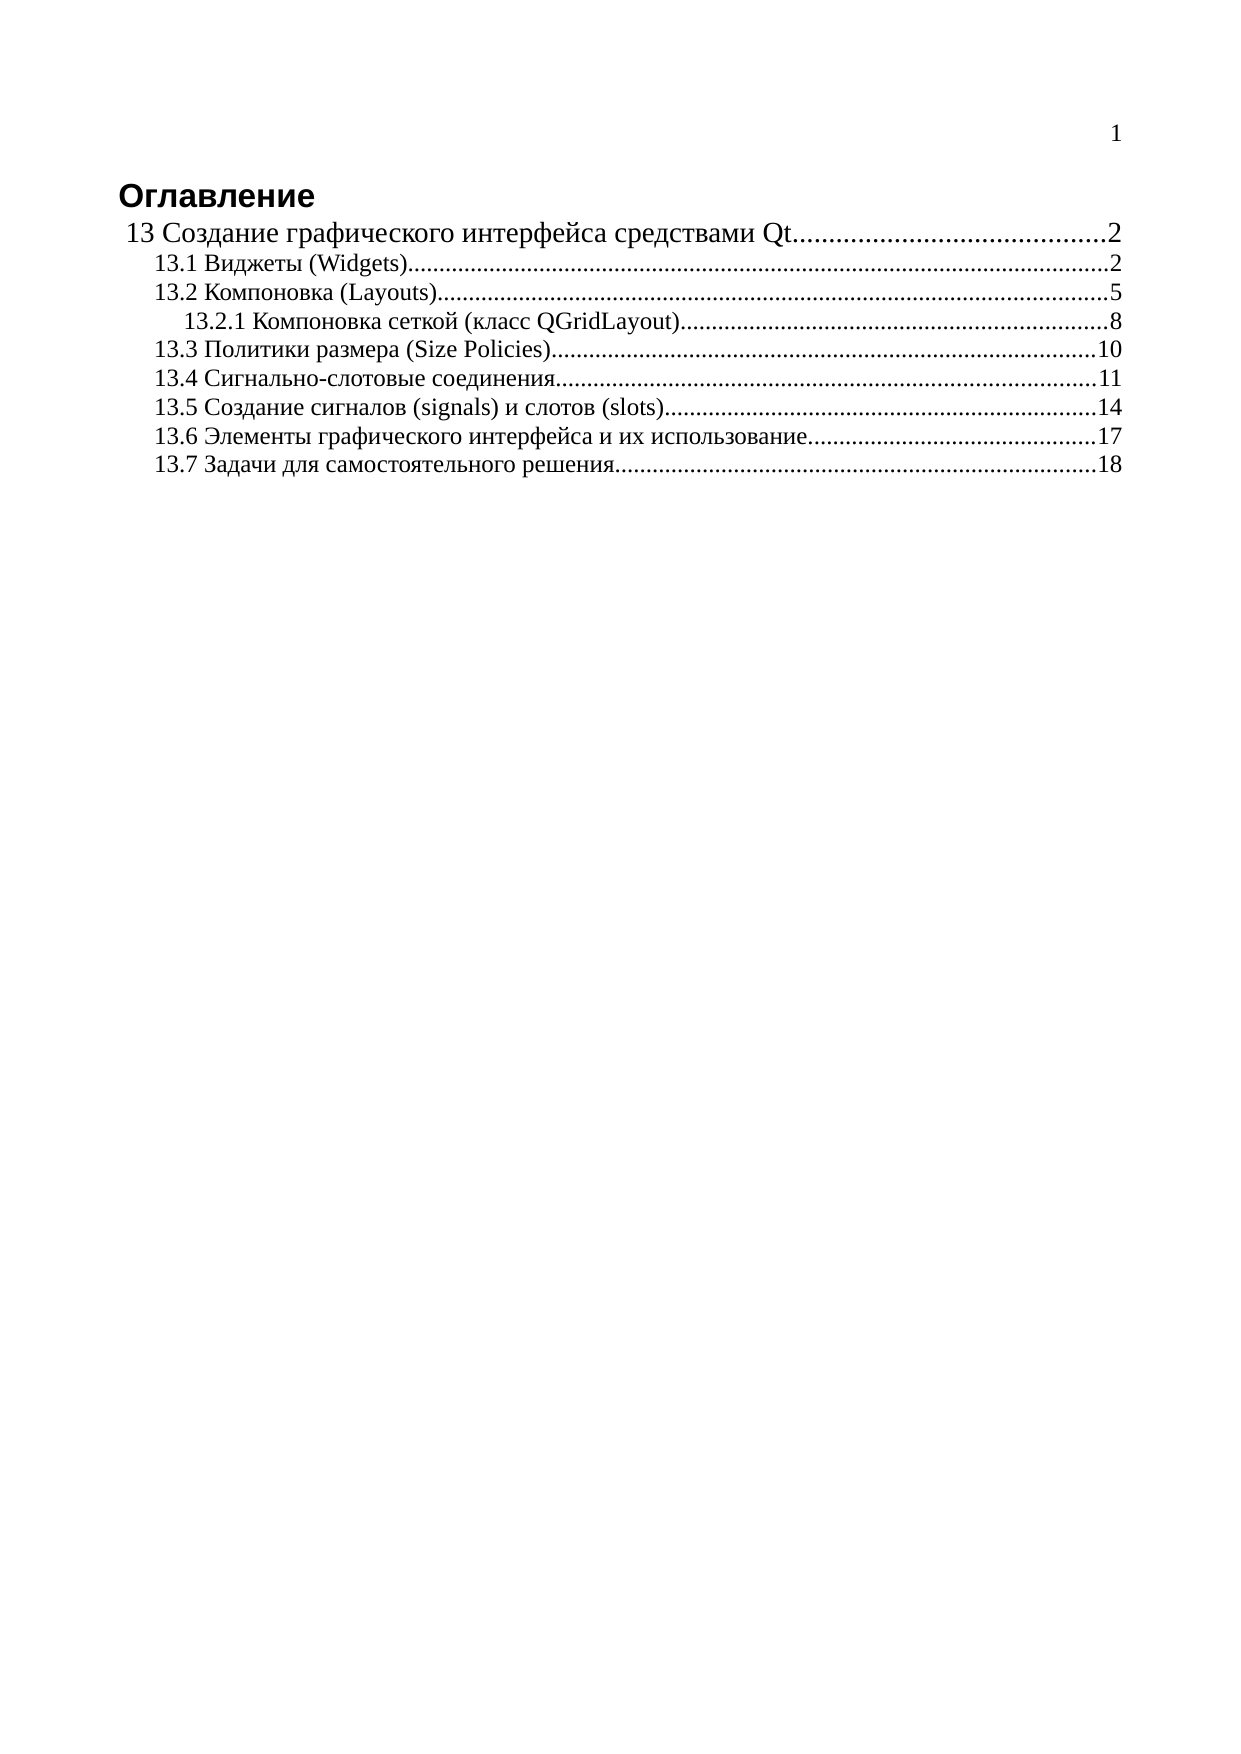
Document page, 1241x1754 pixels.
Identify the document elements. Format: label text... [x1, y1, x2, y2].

text 13.4 Сигнально-слотовые соединения 11 [148, 363, 1122, 392]
text 13.7 Задачи для самостоятельного решения 18 [148, 449, 1122, 478]
text 13.6 Элементы графического интерфейса и их использование. 17 [148, 421, 1122, 449]
text 13.5 Создание сигналов (signals) и слотов (slots) 14 [148, 392, 1122, 421]
text 13.2.1 Компоновка сеткой (класс QGridLayout) 8 [177, 306, 1122, 334]
subtitle Оглавление [118, 176, 1122, 215]
text 13 Создание графического интерфейса средствами Qt 2 [118, 215, 1122, 248]
text 13.1 Виджеты (Widgets) 2 [148, 248, 1122, 277]
text 13.2 Компоновка (Layouts) 5 [148, 277, 1122, 306]
text 13.3 Политики размера (Size Policies) 10 [148, 334, 1122, 363]
